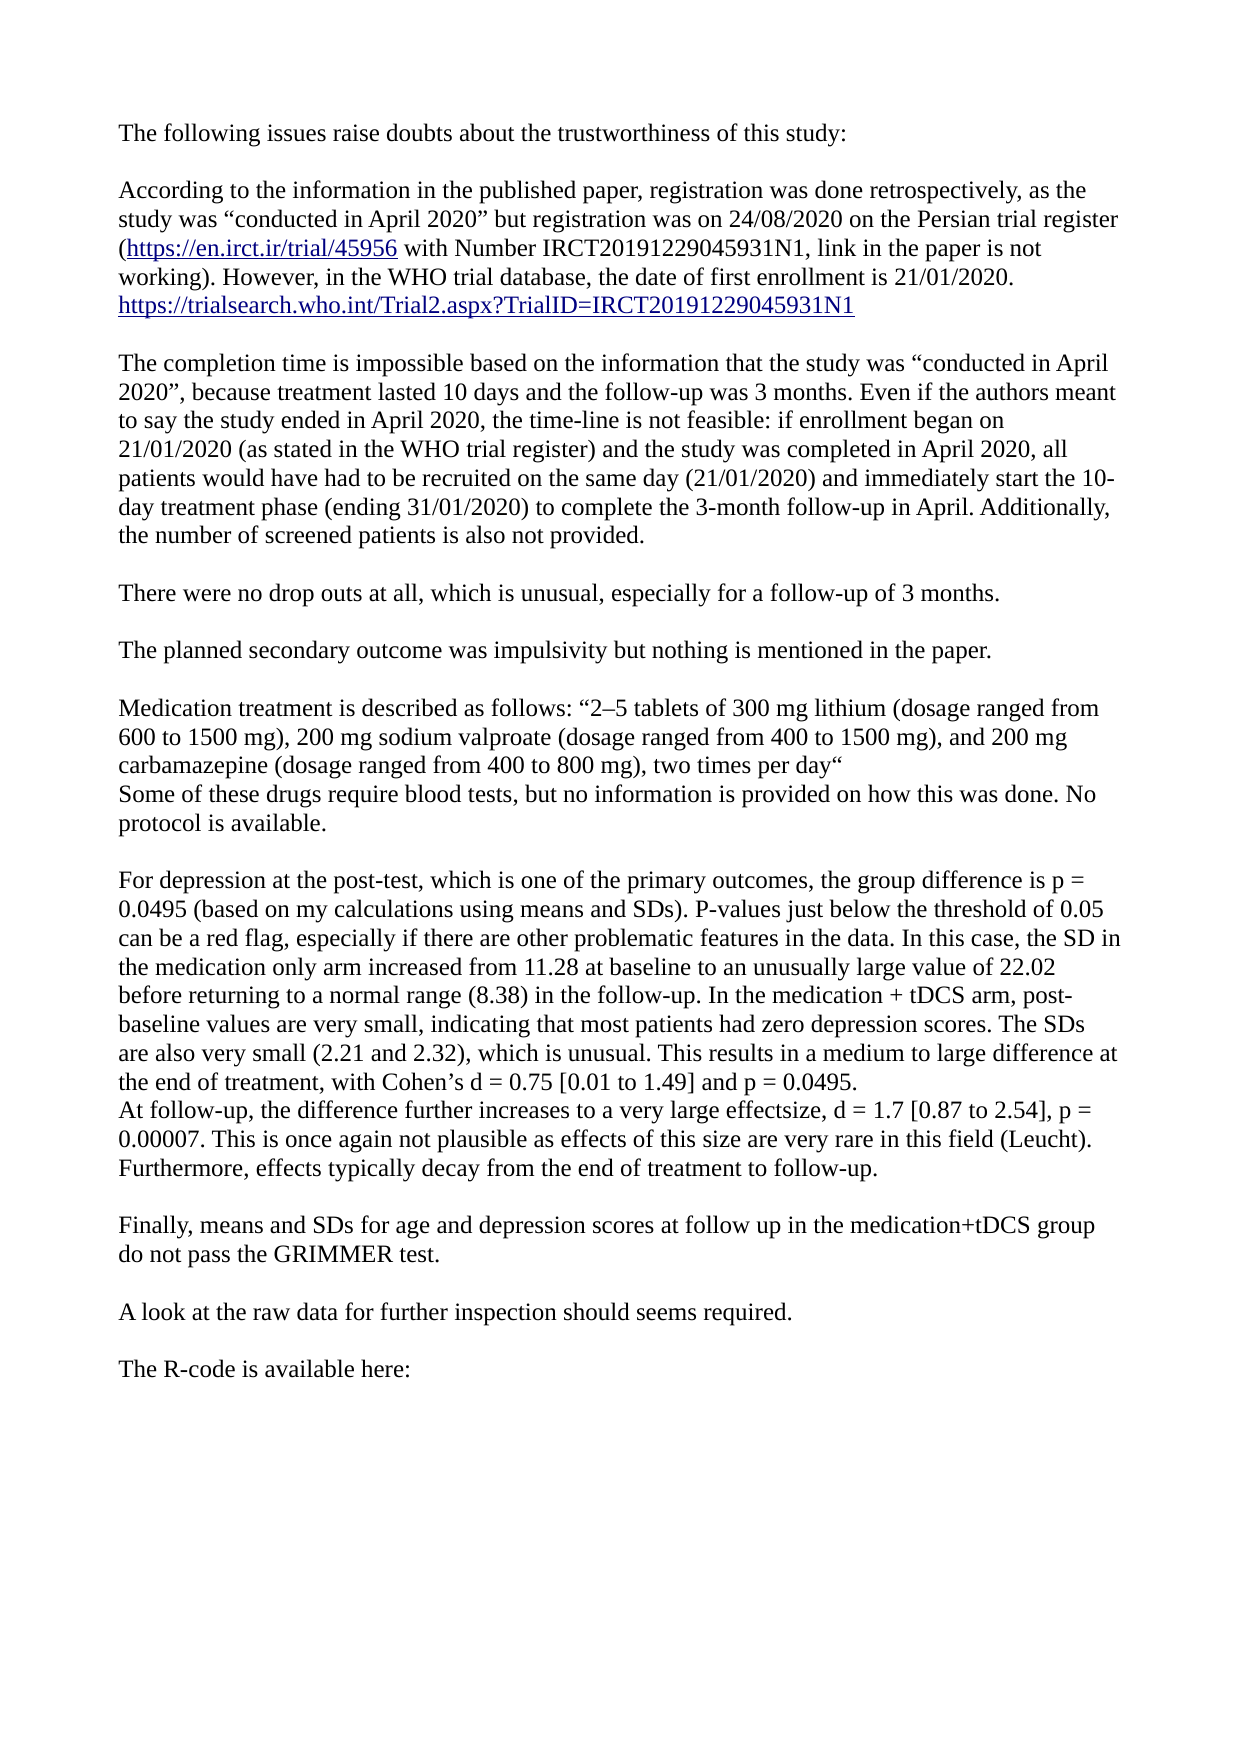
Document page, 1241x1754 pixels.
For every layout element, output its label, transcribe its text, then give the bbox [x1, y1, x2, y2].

text According to the information in the published paper, registration was done retrospectively, as the study was “conducted in April 2020” but registration was on 24/08/2020 on the Persian trial register (https://en.irct.ir/trial/45956 with Number IRCT20191229045931N1, link in the paper is not working). However, in the WHO trial database, the date of first enrollment is 21/01/2020. [118, 176, 1122, 291]
text For depression at the post-test, which is one of the primary outcomes, the group difference is p = 0.0495 (based on my calculations using means and SDs). P-values just below the threshold of 0.05 can be a red flag, especially if there are other problematic features in the data. In this case, the SD in the medication only arm increased from 11.28 at baseline to an unusually large value of 22.02 before returning to a normal range (8.38) in the follow-up. In the medication + tDCS arm, post-baseline values are very small, indicating that most patients had zero depression scores. The SDs are also very small (2.21 and 2.32), which is unusual. This results in a medium to large difference at the end of treatment, with Cohen’s d = 0.75 [0.01 to 1.49] and p = 0.0495. [118, 866, 1122, 1096]
text Some of these drugs require blood tests, but no information is provided on how this was done. No protocol is available. [118, 779, 1122, 837]
text Medication treatment is described as follows: “2–5 tablets of 300 mg lithium (dosage ranged from 600 to 1500 mg), 200 mg sodium valproate (dosage ranged from 400 to 1500 mg), and 200 mg carbamazepine (dosage ranged from 400 to 800 mg), two times per day“ [118, 693, 1122, 779]
text A look at the raw data for further inspection should seems required. [118, 1297, 1122, 1326]
text Finally, means and SDs for age and depression scores at follow up in the medication+tDCS group do not pass the GRIMMER test. [118, 1211, 1122, 1268]
text https://trialsearch.who.int/Trial2.aspx?TrialID=IRCT20191229045931N1 [118, 291, 1122, 319]
text The completion time is impossible based on the information that the study was “conducted in April 2020”, because treatment lasted 10 days and the follow-up was 3 months. Even if the authors meant to say the study ended in April 2020, the time-line is not feasible: if enrollment began on 21/01/2020 (as stated in the WHO trial register) and the study was completed in April 2020, all patients would have had to be recruited on the same day (21/01/2020) and immediately start the 10-day treatment phase (ending 31/01/2020) to complete the 3-month follow-up in April. Additionally, the number of screened patients is also not provided. [118, 348, 1122, 549]
text The following issues raise doubts about the trustworthiness of this study: [118, 118, 1122, 147]
text At follow-up, the difference further increases to a very large effectsize, d = 1.7 [0.87 to 2.54], p = 0.00007. This is once again not plausible as effects of this size are very rare in this field (Leucht). Furthermore, effects typically decay from the end of treatment to follow-up. [118, 1096, 1122, 1182]
text The R-code is available here: [118, 1354, 1122, 1383]
text The planned secondary outcome was impulsivity but nothing is mentioned in the paper. [118, 636, 1122, 664]
text There were no drop outs at all, which is unusual, especially for a follow-up of 3 months. [118, 578, 1122, 607]
